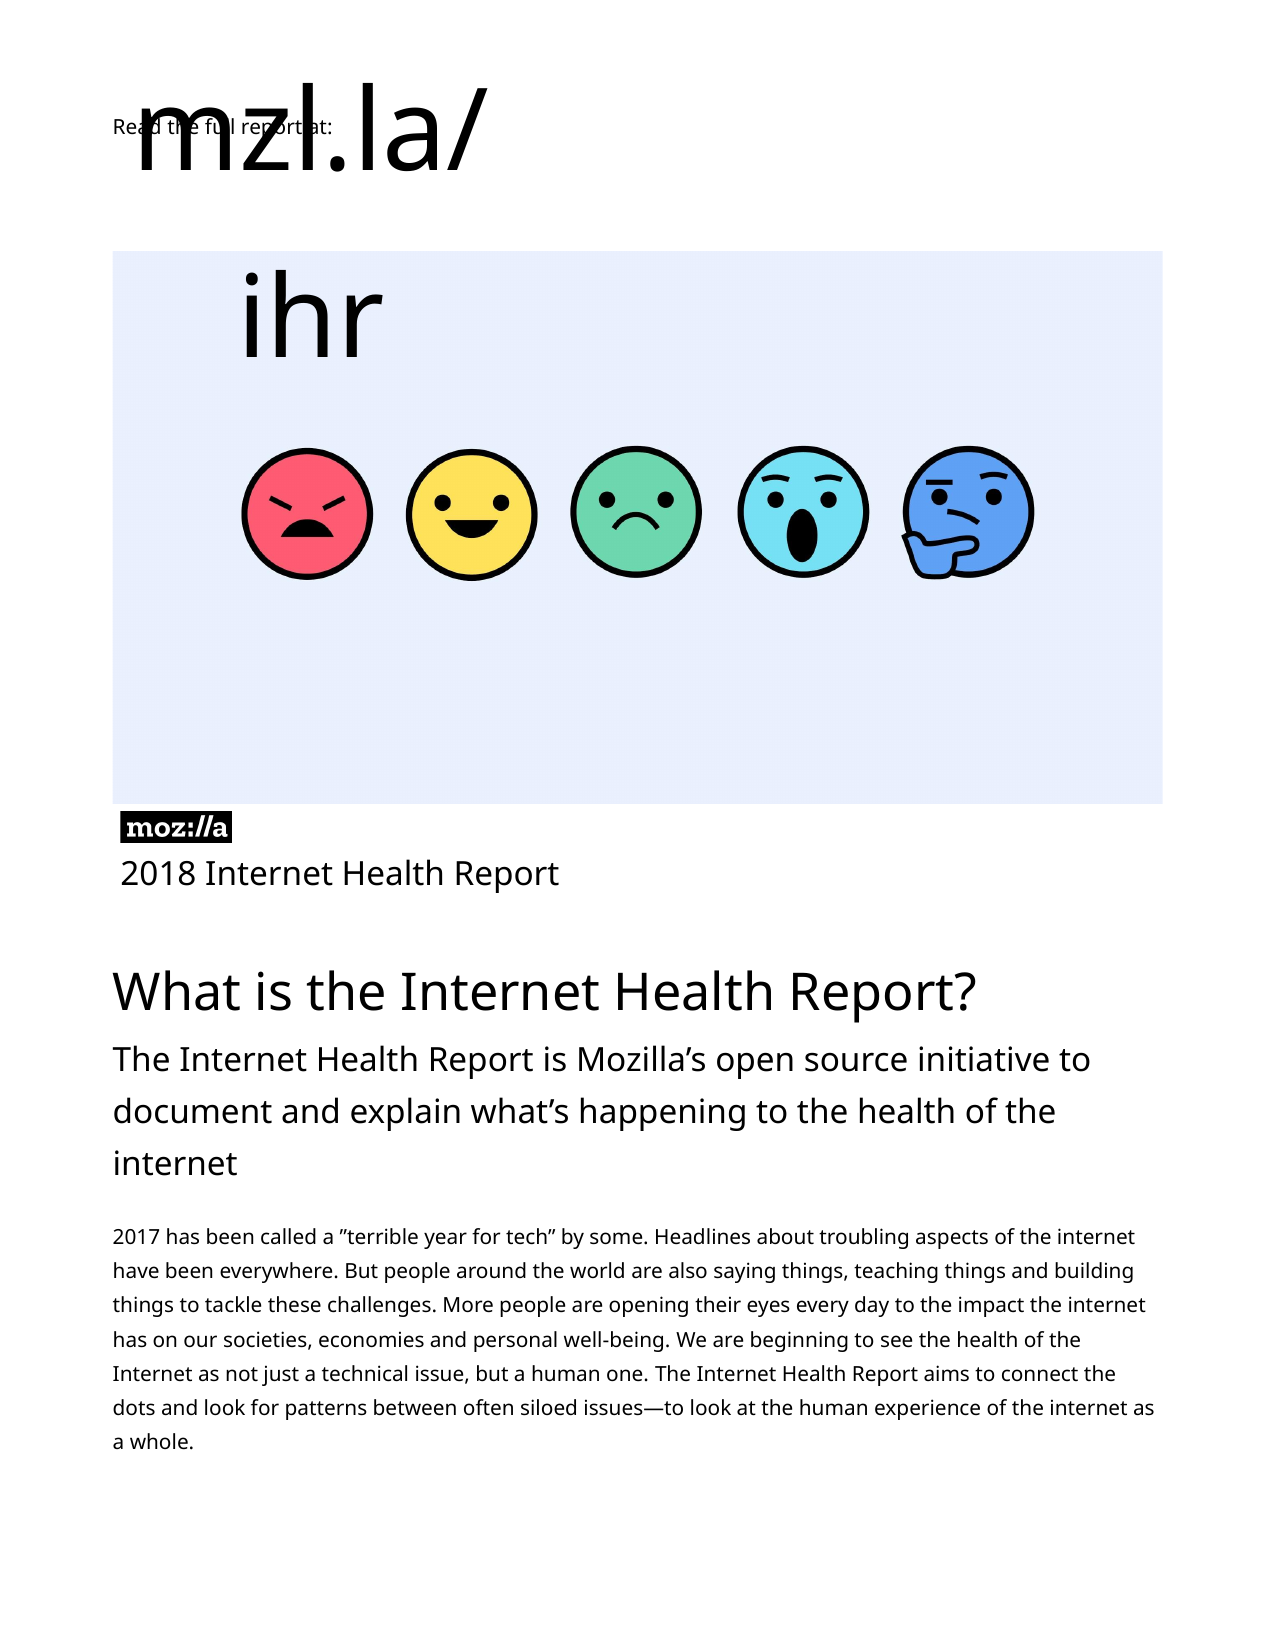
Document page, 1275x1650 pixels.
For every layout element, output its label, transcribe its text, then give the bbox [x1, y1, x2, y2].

text Read the full report at: [152, 116, 181, 141]
text Read the full report at: [270, 112, 303, 141]
text Read the full report at: [112, 112, 142, 141]
text Read the full report at: [191, 116, 220, 141]
text 2017 has been called a ”terrible year for tech” by some. Headlines about troubling aspects of the internet have been everywhere. But people around the world are also saying things, teaching things and building things to tackle these challenges. More people are opening their eyes every day to the impact the internet has on our societies, economies and personal well-being. We are beginning to see the health of the Internet as not just a technical issue, but a human one. The Internet Health Report aims to connect the dots and look for patterns between often siloed issues—to look at the human experience of the internet as a whole. [112, 1222, 1162, 1455]
picture [112, 251, 1163, 804]
text Read the full report at: [313, 112, 363, 141]
text Read the full report at: [373, 112, 427, 141]
text What is the Internet Health Report? [112, 954, 1162, 1025]
text The Internet Health Report is Mozilla’s open source initiative to document and explain what’s happening to the health of the internet [112, 1036, 1162, 1186]
text Read the full report at: [432, 112, 469, 141]
text 2018 Internet Health Report [112, 809, 1162, 895]
text Read the full report at: [468, 112, 1162, 141]
picture [120, 811, 232, 843]
text Read the full report at: [224, 112, 276, 141]
